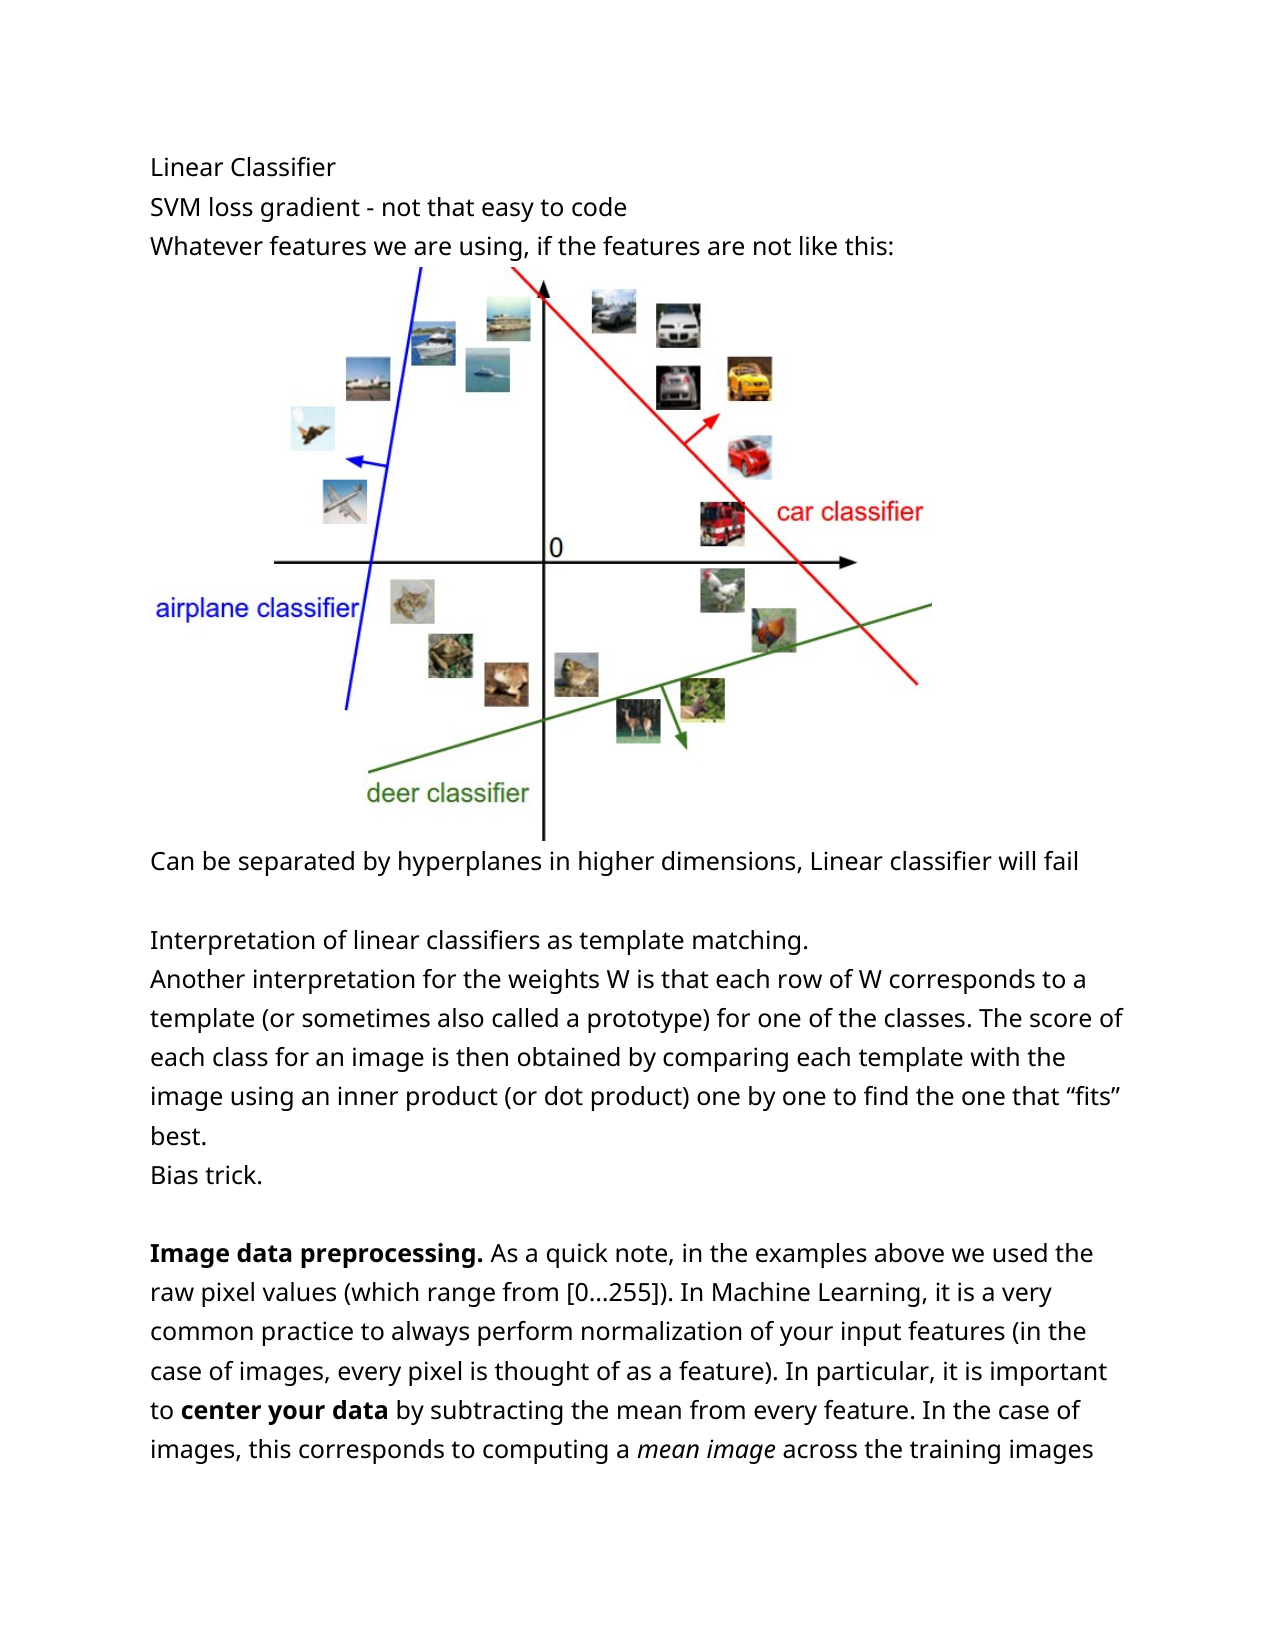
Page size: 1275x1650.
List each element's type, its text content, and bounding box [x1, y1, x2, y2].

text Whatever features we are using, if the features are not like this: [150, 228, 1125, 262]
text Can be separated by hyperplanes in higher dimensions, Linear classifier will fail [150, 844, 1125, 878]
picture [150, 267, 932, 841]
text Image data preprocessing. As a quick note, in the examples above we used the raw pixel values (which range from [0…255]). In Machine Learning, it is a very common practice to always perform normalization of your input features (in the case of images, every pixel is thought of as a feature). In particular, it is important to center your data by subtracting the mean from every feature. In the case of images, this corresponds to computing a mean image across the training images [150, 1236, 1125, 1466]
text Interpretation of linear classifiers as template matching. [150, 922, 1125, 956]
text Another interpretation for the weights W is that each row of W corresponds to a template (or sometimes also called a prototype) for one of the classes. The score of each class for an image is then obtained by comparing each template with the image using an inner product (or dot product) one by one to find the one that “fits” best. [150, 962, 1125, 1152]
text SVM loss gradient - not that easy to code [150, 189, 1125, 223]
text Bias trick. [150, 1157, 1125, 1191]
text Linear Classifier [150, 150, 1125, 184]
